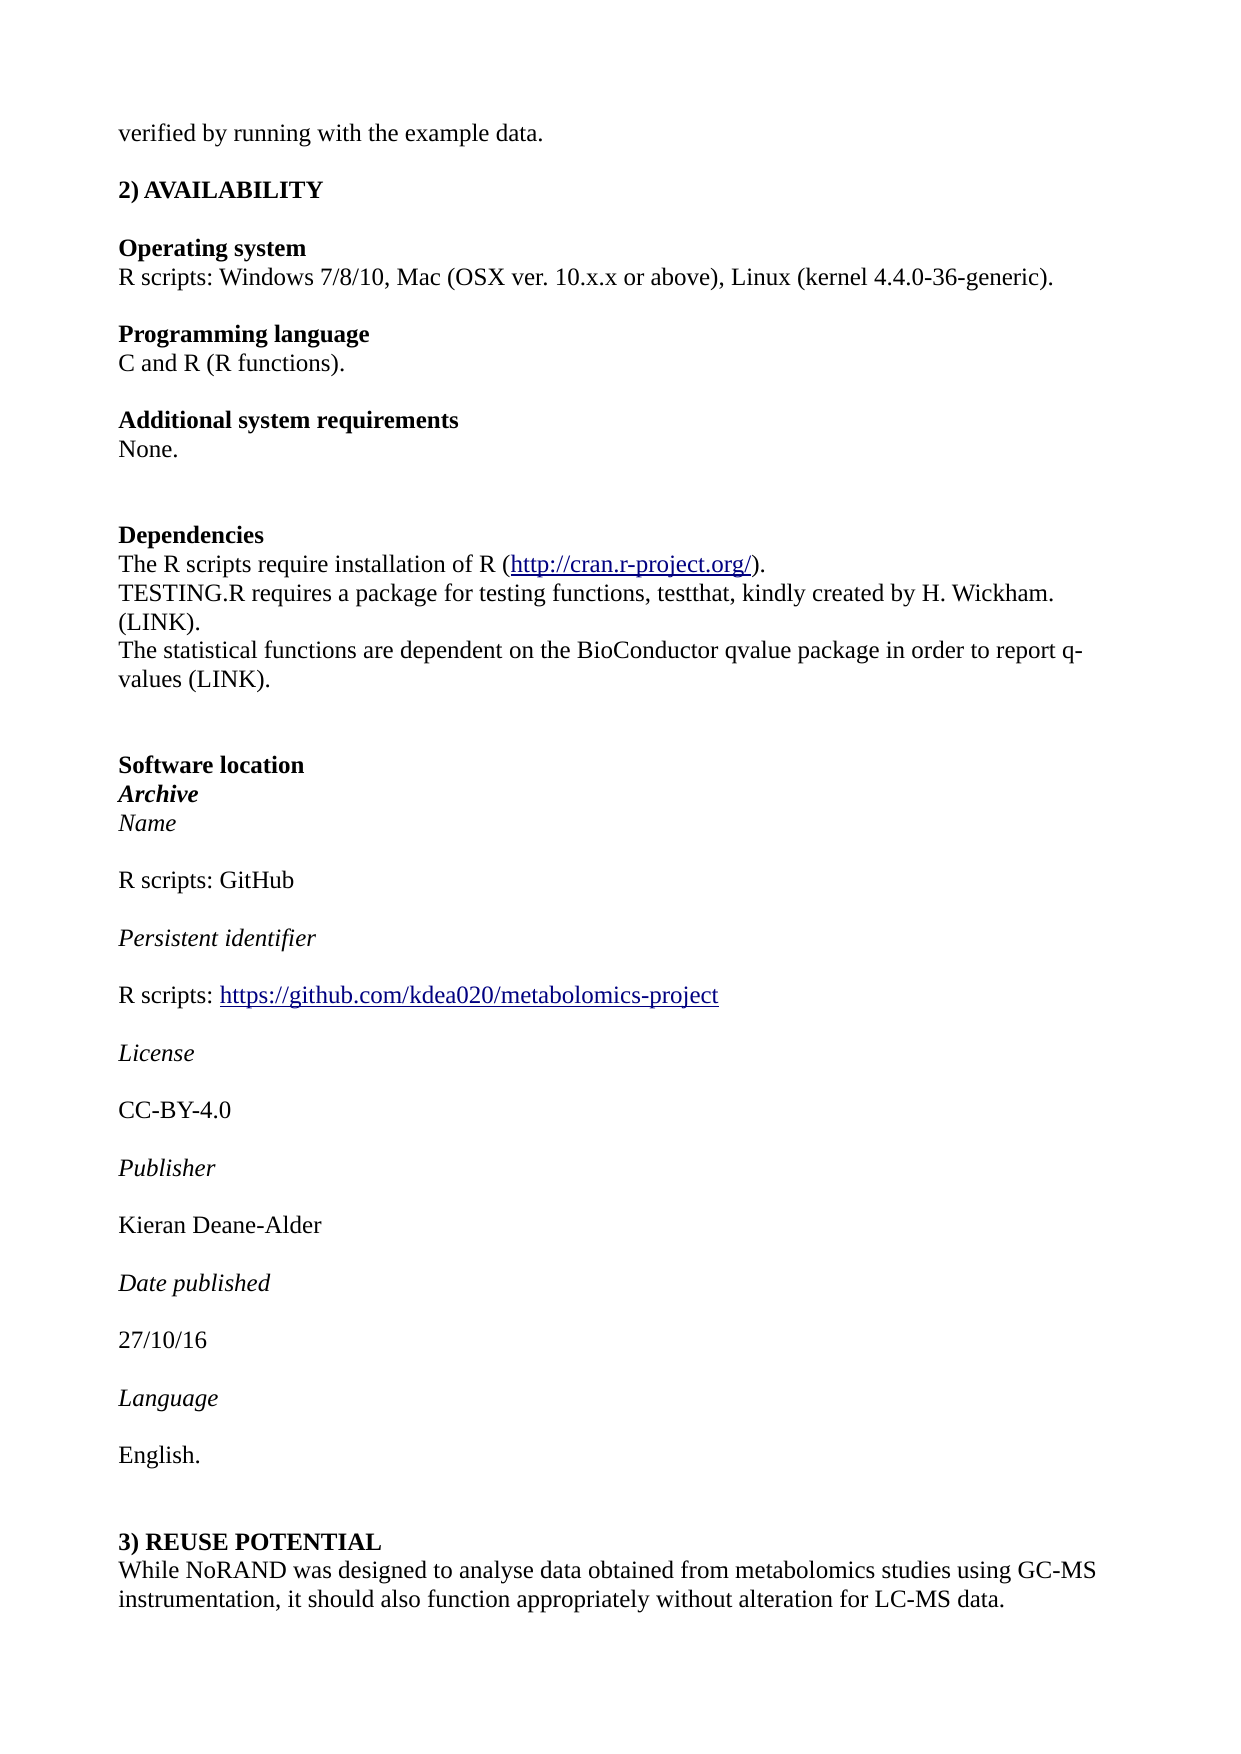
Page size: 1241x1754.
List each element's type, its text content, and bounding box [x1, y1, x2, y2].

text While NoRAND was designed to analyse data obtained from metabolomics studies using GC-MS instrumentation, it should also function appropriately without alteration for LC-MS data. [118, 1556, 1122, 1613]
text TESTING.R requires a package for testing functions, testthat, kindly created by H. Wickham. (LINK). [118, 578, 1122, 636]
text The statistical functions are dependent on the BioConductor qvalue package in order to report q-values (LINK). [118, 636, 1122, 693]
text Operating system [118, 233, 1122, 262]
text English. [118, 1441, 1122, 1469]
text Dependencies [118, 521, 1122, 549]
text Publisher [118, 1153, 1122, 1182]
text License [118, 1038, 1122, 1067]
text R scripts: GitHub [118, 866, 1122, 894]
text 27/10/16 [118, 1326, 1122, 1354]
text Persistent identifier [118, 923, 1122, 952]
text verified by running with the example data. [118, 118, 1122, 147]
text Programming language [118, 319, 1122, 348]
text Kieran Deane-Alder [118, 1211, 1122, 1239]
text CC-BY-4.0 [118, 1096, 1122, 1124]
text Language [118, 1383, 1122, 1412]
text C and R (R functions). [118, 348, 1122, 377]
text None. [118, 434, 1122, 463]
text R scripts: https://github.com/kdea020/metabolomics-project [118, 981, 1122, 1009]
text The R scripts require installation of R (http://cran.r-project.org/). [118, 549, 1122, 578]
text R scripts: Windows 7/8/10, Mac (OSX ver. 10.x.x or above), Linux (kernel 4.4.0-36-generic). [118, 262, 1122, 291]
text Date published [118, 1268, 1122, 1297]
text 3) REUSE POTENTIAL [118, 1527, 1122, 1556]
text Additional system requirements [118, 406, 1122, 434]
text 2) AVAILABILITY [118, 176, 1122, 204]
text Software location [118, 751, 1122, 779]
text Archive [118, 779, 1122, 808]
text Name [118, 808, 1122, 837]
